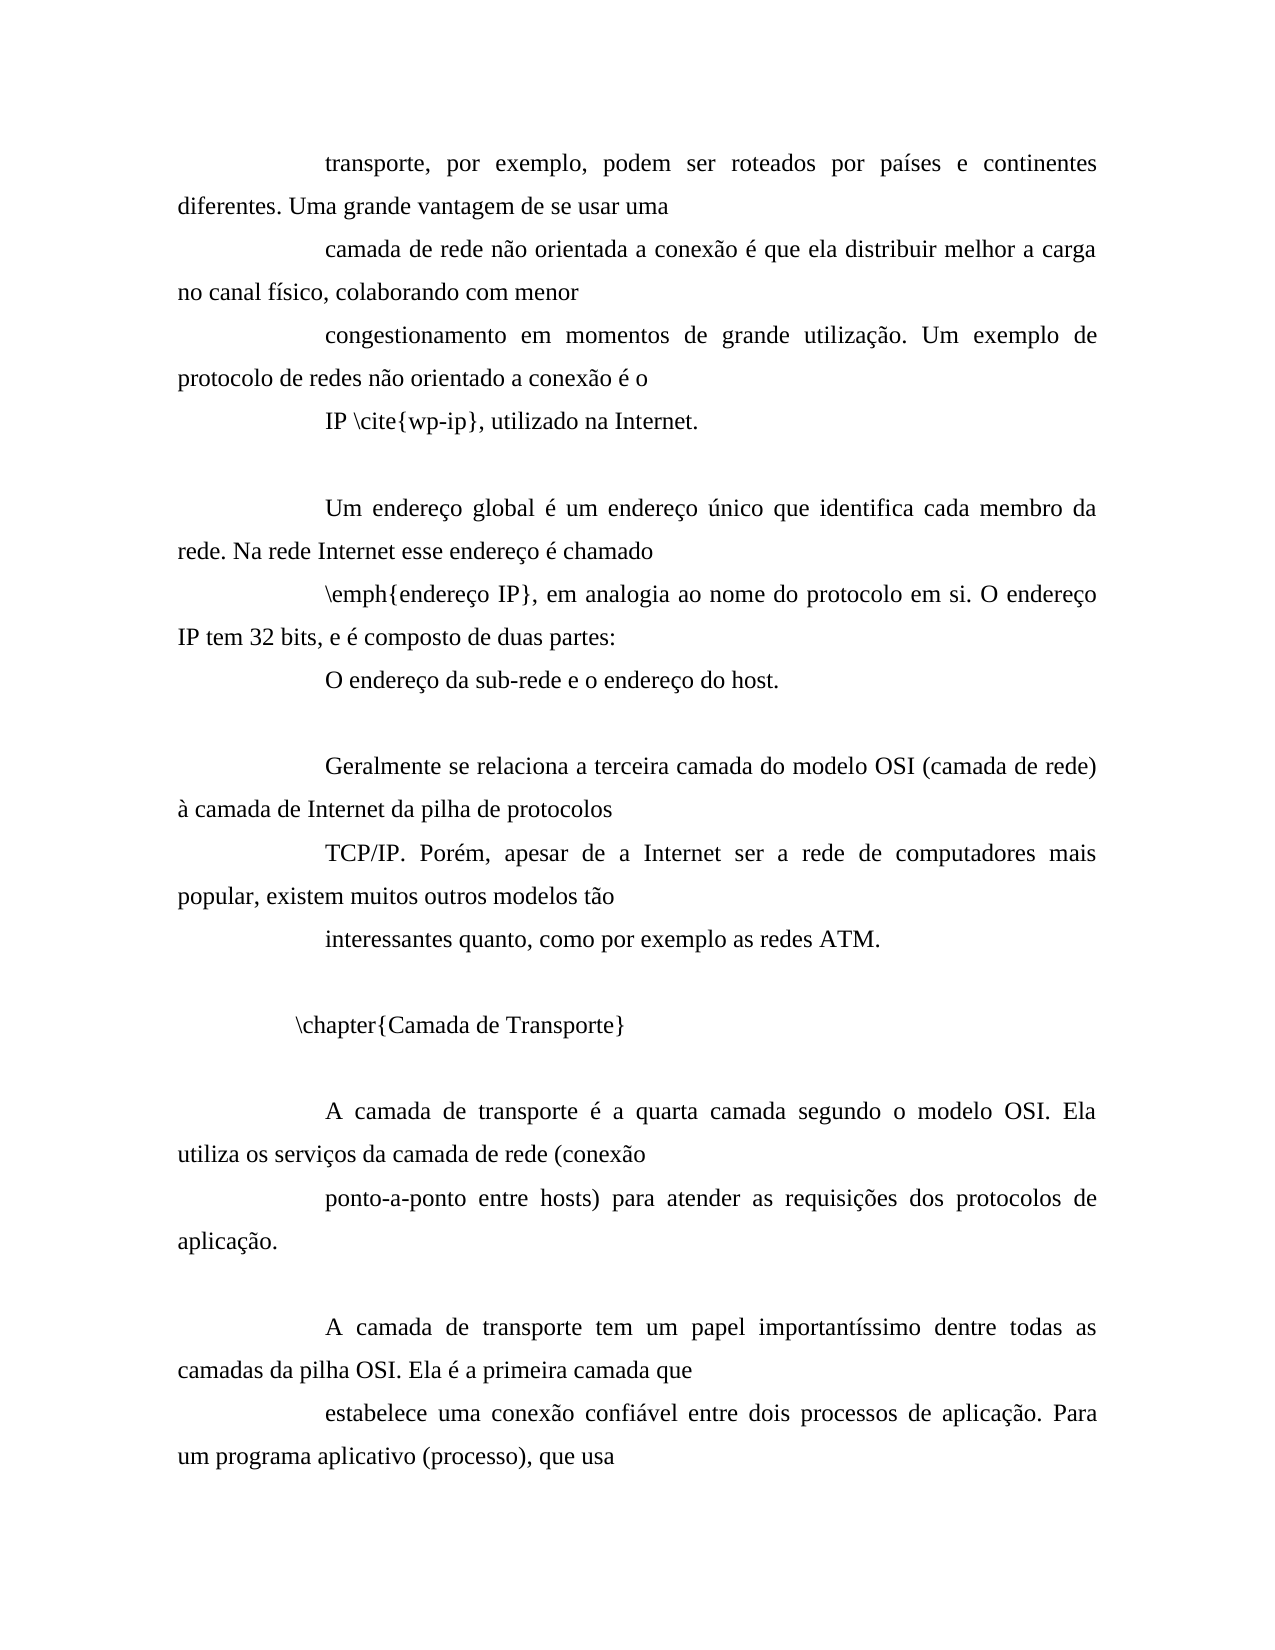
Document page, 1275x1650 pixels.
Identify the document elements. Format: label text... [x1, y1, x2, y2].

text camada de rede não orientada a conexão é que ela distribuir melhor a carga no canal físico, colaborando com menor [177, 234, 1098, 306]
text A camada de transporte é a quarta camada segundo o modelo OSI. Ela utiliza os serviços da camada de rede (conexão [177, 1096, 1098, 1168]
text congestionamento em momentos de grande utilização. Um exemplo de protocolo de redes não orientado a conexão é o [177, 320, 1098, 392]
text transporte, por exemplo, podem ser roteados por países e continentes diferentes. Uma grande vantagem de se usar uma [177, 148, 1098, 219]
text TCP/IP. Porém, apesar de a Internet ser a rede de computadores mais popular, existem muitos outros modelos tão [177, 838, 1098, 909]
text \emph{endereço IP}, em analogia ao nome do protocolo em si. O endereço IP tem 32 bits, e é composto de duas partes: [177, 579, 1098, 651]
text Geralmente se relaciona a terceira camada do modelo OSI (camada de rede) à camada de Internet da pilha de protocolos [177, 751, 1098, 823]
text Um endereço global é um endereço único que identifica cada membro da rede. Na rede Internet esse endereço é chamado [177, 493, 1098, 564]
text ponto-a-ponto entre hosts) para atender as requisições dos protocolos de aplicação. [177, 1183, 1098, 1254]
text O endereço da sub-rede e o endereço do host. [177, 665, 1098, 694]
text A camada de transporte tem um papel importantíssimo dentre todas as camadas da pilha OSI. Ela é a primeira camada que [177, 1312, 1098, 1384]
text estabelece uma conexão confiável entre dois processos de aplicação. Para um programa aplicativo (processo), que usa [177, 1398, 1098, 1470]
text interessantes quanto, como por exemplo as redes ATM. [177, 924, 1098, 953]
text \chapter{Camada de Transporte} [177, 1010, 1098, 1039]
text IP \cite{wp-ip}, utilizado na Internet. [177, 406, 1098, 435]
